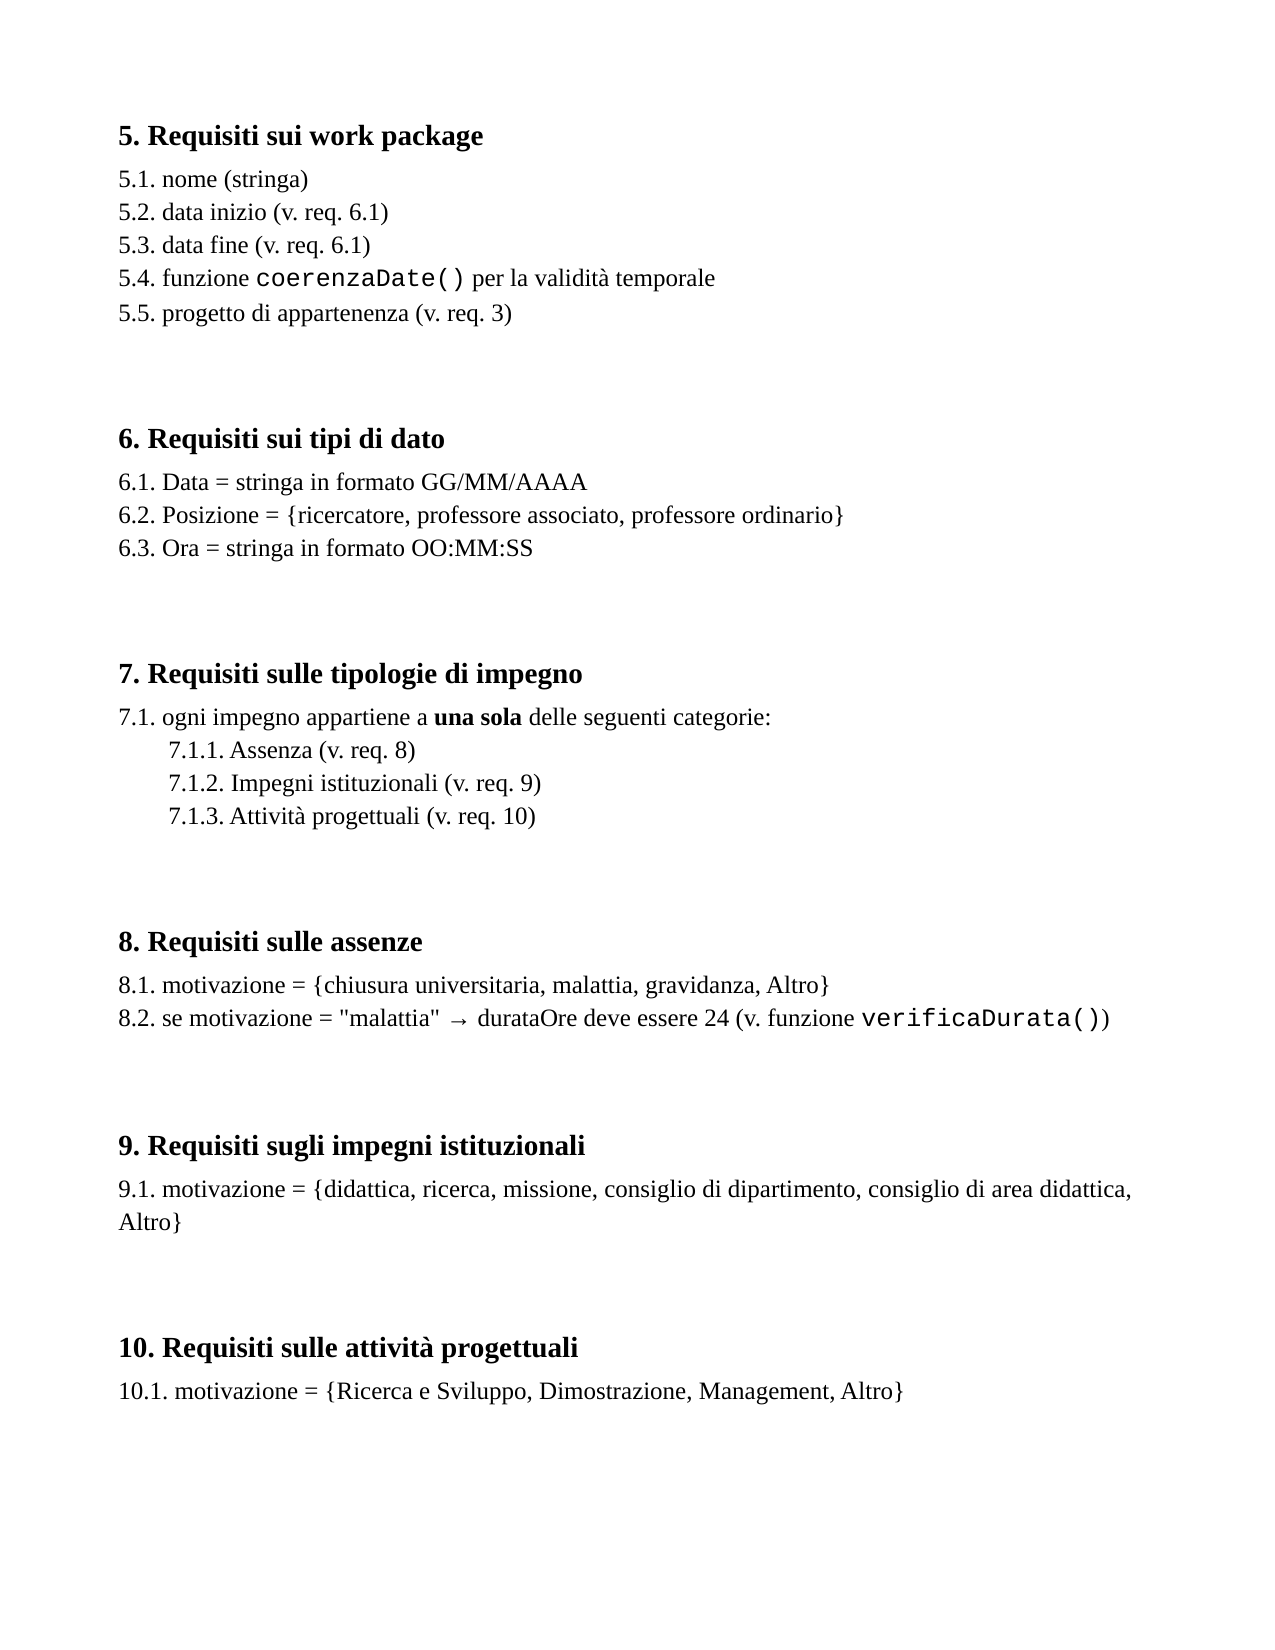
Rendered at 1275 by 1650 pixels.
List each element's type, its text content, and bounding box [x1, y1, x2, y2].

text 10.1. motivazione = {Ricerca e Sviluppo, Dimostrazione, Management, Altro} [118, 1376, 1157, 1405]
text 5.1. nome (stringa) 5.2. data inizio (v. req. 6.1) 5.3. data fine (v. req. 6.1) 5.4. funzione coerenzaDate() per la validità temporale 5.5. progetto di appartenenza (v. req. 3) [118, 164, 1157, 327]
text 6.1. Data = stringa in formato GG/MM/AAAA 6.2. Posizione = {ricercatore, professore associato, professore ordinario} 6.3. Ora = stringa in formato OO:MM:SS [118, 467, 1157, 562]
subtitle 7. Requisiti sulle tipologie di impegno [118, 656, 1157, 689]
text 7.1. ogni impegno appartiene a una sola delle seguenti categorie: 7.1.1. Assenza (v. req. 8) 7.1.2. Impegni istituzionali (v. req. 9) 7.1.3. Attività progettuali (v. req. 10) [118, 702, 1157, 830]
subtitle 10. Requisiti sulle attività progettuali [118, 1330, 1157, 1364]
text 9.1. motivazione = {didattica, ricerca, missione, consiglio di dipartimento, consiglio di area didattica, Altro} [118, 1174, 1157, 1236]
subtitle 6. Requisiti sui tipi di dato [118, 421, 1157, 455]
text 8.1. motivazione = {chiusura universitaria, malattia, gravidanza, Altro} 8.2. se motivazione = "malattia" → durataOre deve essere 24 (v. funzione verificaDurata()) [118, 970, 1157, 1034]
subtitle 5. Requisiti sui work package [118, 118, 1157, 152]
subtitle 8. Requisiti sulle assenze [118, 924, 1157, 957]
subtitle 9. Requisiti sugli impegni istituzionali [118, 1128, 1157, 1162]
